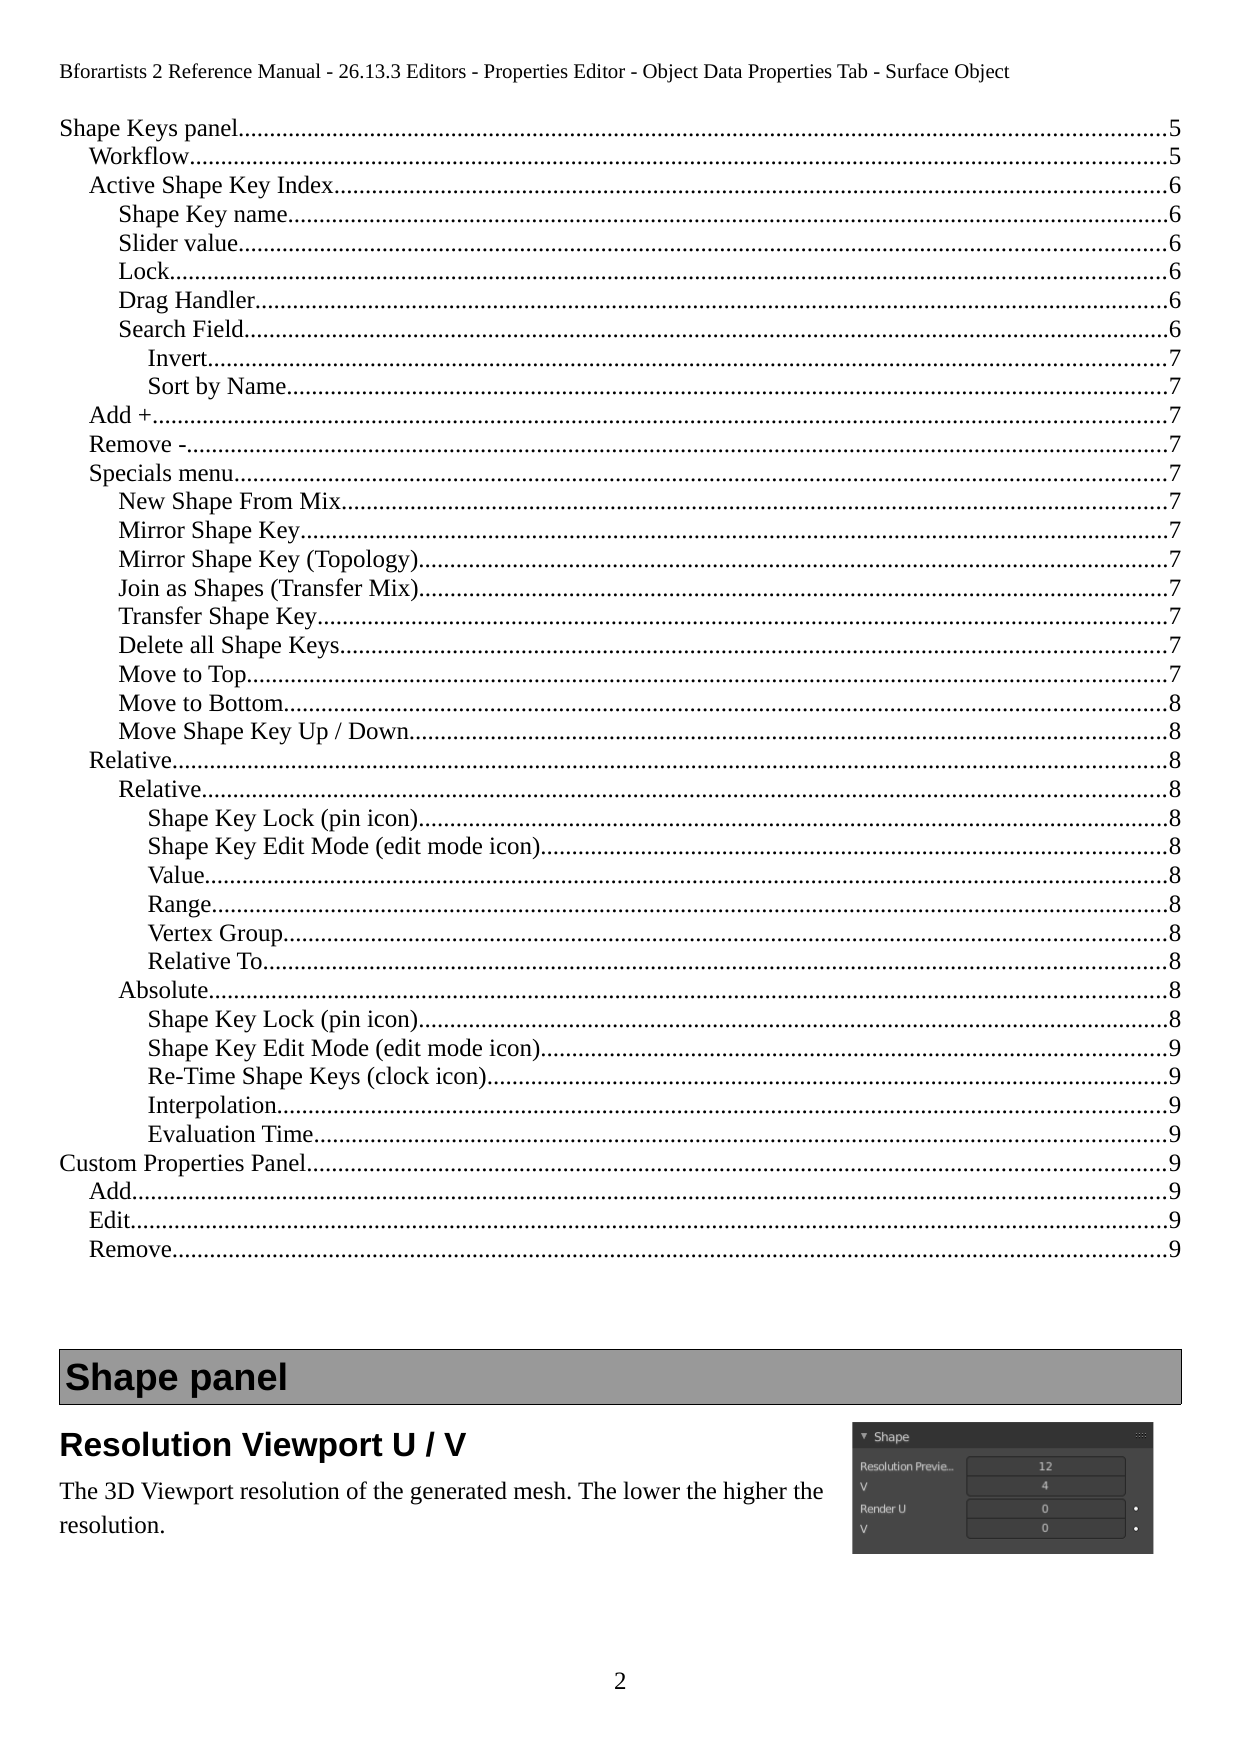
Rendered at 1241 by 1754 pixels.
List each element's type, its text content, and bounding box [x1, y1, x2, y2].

text Mirror Shape Key 7 [118, 515, 1181, 544]
text Lock 6 [118, 256, 1181, 285]
text Invert 7 [147, 343, 1181, 371]
text Remove - 7 [88, 429, 1181, 458]
text Transfer Shape Key 7 [118, 601, 1181, 630]
text Join as Shapes (Transfer Mix) 7 [118, 573, 1181, 601]
text Shape Key Edit Mode (edit mode icon) 8 [147, 831, 1181, 860]
text Drag Handler 6 [118, 285, 1181, 314]
text Slider value 6 [118, 228, 1181, 256]
text The 3D Viewport resolution of the generated mesh. The lower the higher the resolution. [59, 1476, 852, 1539]
subtitle [1154, 1425, 1181, 1464]
text Workflow 5 [88, 141, 1181, 170]
text Re-Time Shape Keys (clock icon) 9 [147, 1061, 1181, 1090]
text Mirror Shape Key (Topology) 7 [118, 544, 1181, 573]
text Move Shape Key Up / Down 8 [118, 716, 1181, 745]
picture [852, 1422, 1154, 1554]
subtitle Resolution Viewport U / V [59, 1425, 852, 1464]
text Shape Keys panel 5 [59, 113, 1181, 141]
text Delete all Shape Keys 7 [118, 630, 1181, 659]
table_header Shape panel [60, 1350, 1181, 1404]
text Relative 8 [118, 774, 1181, 803]
text Remove 9 [88, 1234, 1181, 1263]
text Specials menu 7 [88, 458, 1181, 486]
text Add 9 [88, 1176, 1181, 1205]
text Shape Key Edit Mode (edit mode icon) 9 [147, 1033, 1181, 1061]
text New Shape From Mix 7 [118, 486, 1181, 515]
text Edit 9 [88, 1205, 1181, 1234]
text Relative 8 [88, 745, 1181, 774]
text Move to Bottom 8 [118, 688, 1181, 716]
text Shape Key Lock (pin icon) 8 [147, 1004, 1181, 1033]
text Active Shape Key Index 6 [88, 170, 1181, 199]
text Search Field 6 [118, 314, 1181, 343]
text Interpolation 9 [147, 1090, 1181, 1119]
text Add + 7 [88, 400, 1181, 429]
text Shape Key Lock (pin icon) 8 [147, 803, 1181, 831]
text Relative To 8 [147, 946, 1181, 975]
text Evaluation Time 9 [147, 1119, 1181, 1148]
text Sort by Name 7 [147, 371, 1181, 400]
text Shape Key name 6 [118, 199, 1181, 228]
text Value 8 [147, 860, 1181, 889]
text Vertex Group 8 [147, 918, 1181, 946]
text Absolute 8 [118, 975, 1181, 1004]
text Move to Top 7 [118, 659, 1181, 688]
text Custom Properties Panel 9 [59, 1148, 1181, 1176]
text Range 8 [147, 889, 1181, 918]
